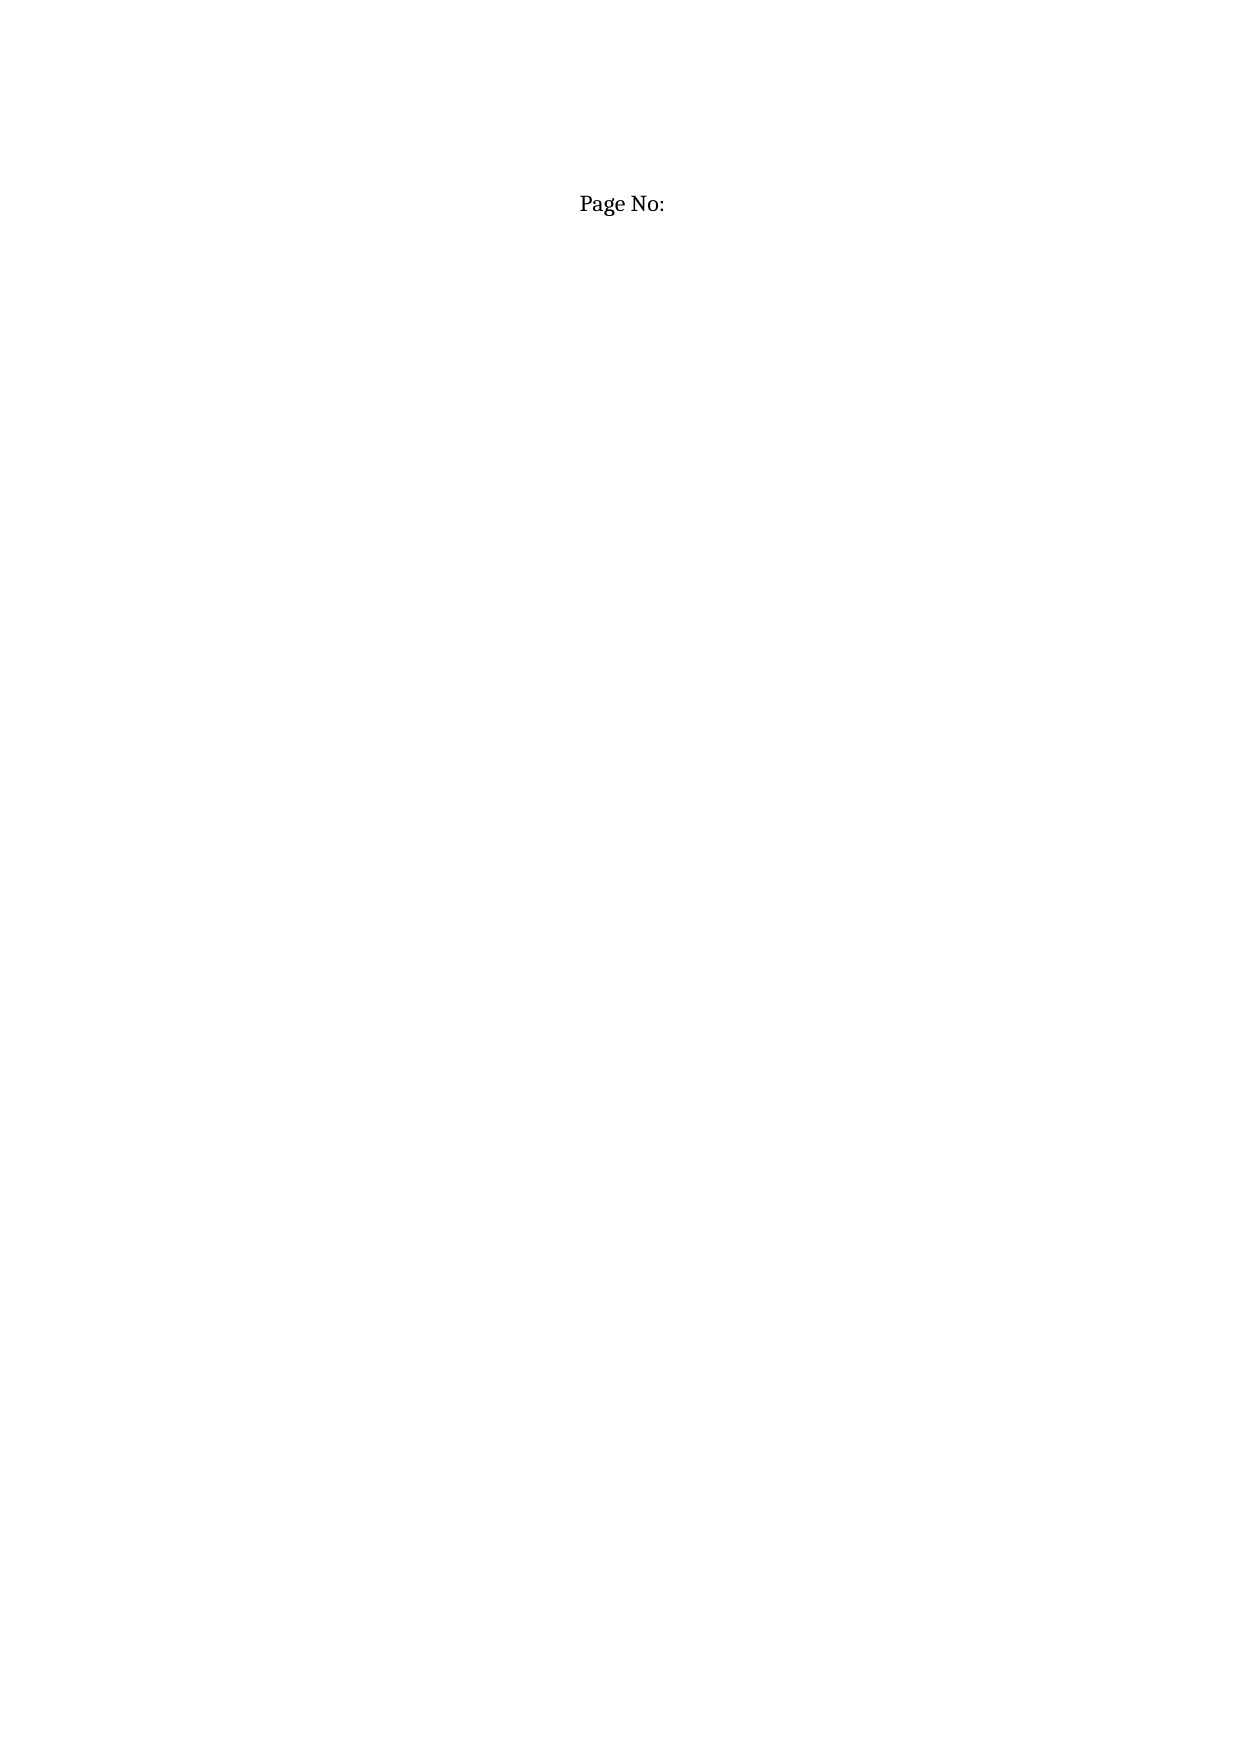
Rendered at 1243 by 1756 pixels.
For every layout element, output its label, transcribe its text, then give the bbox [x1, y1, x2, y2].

text Page No: [125, 191, 1119, 217]
